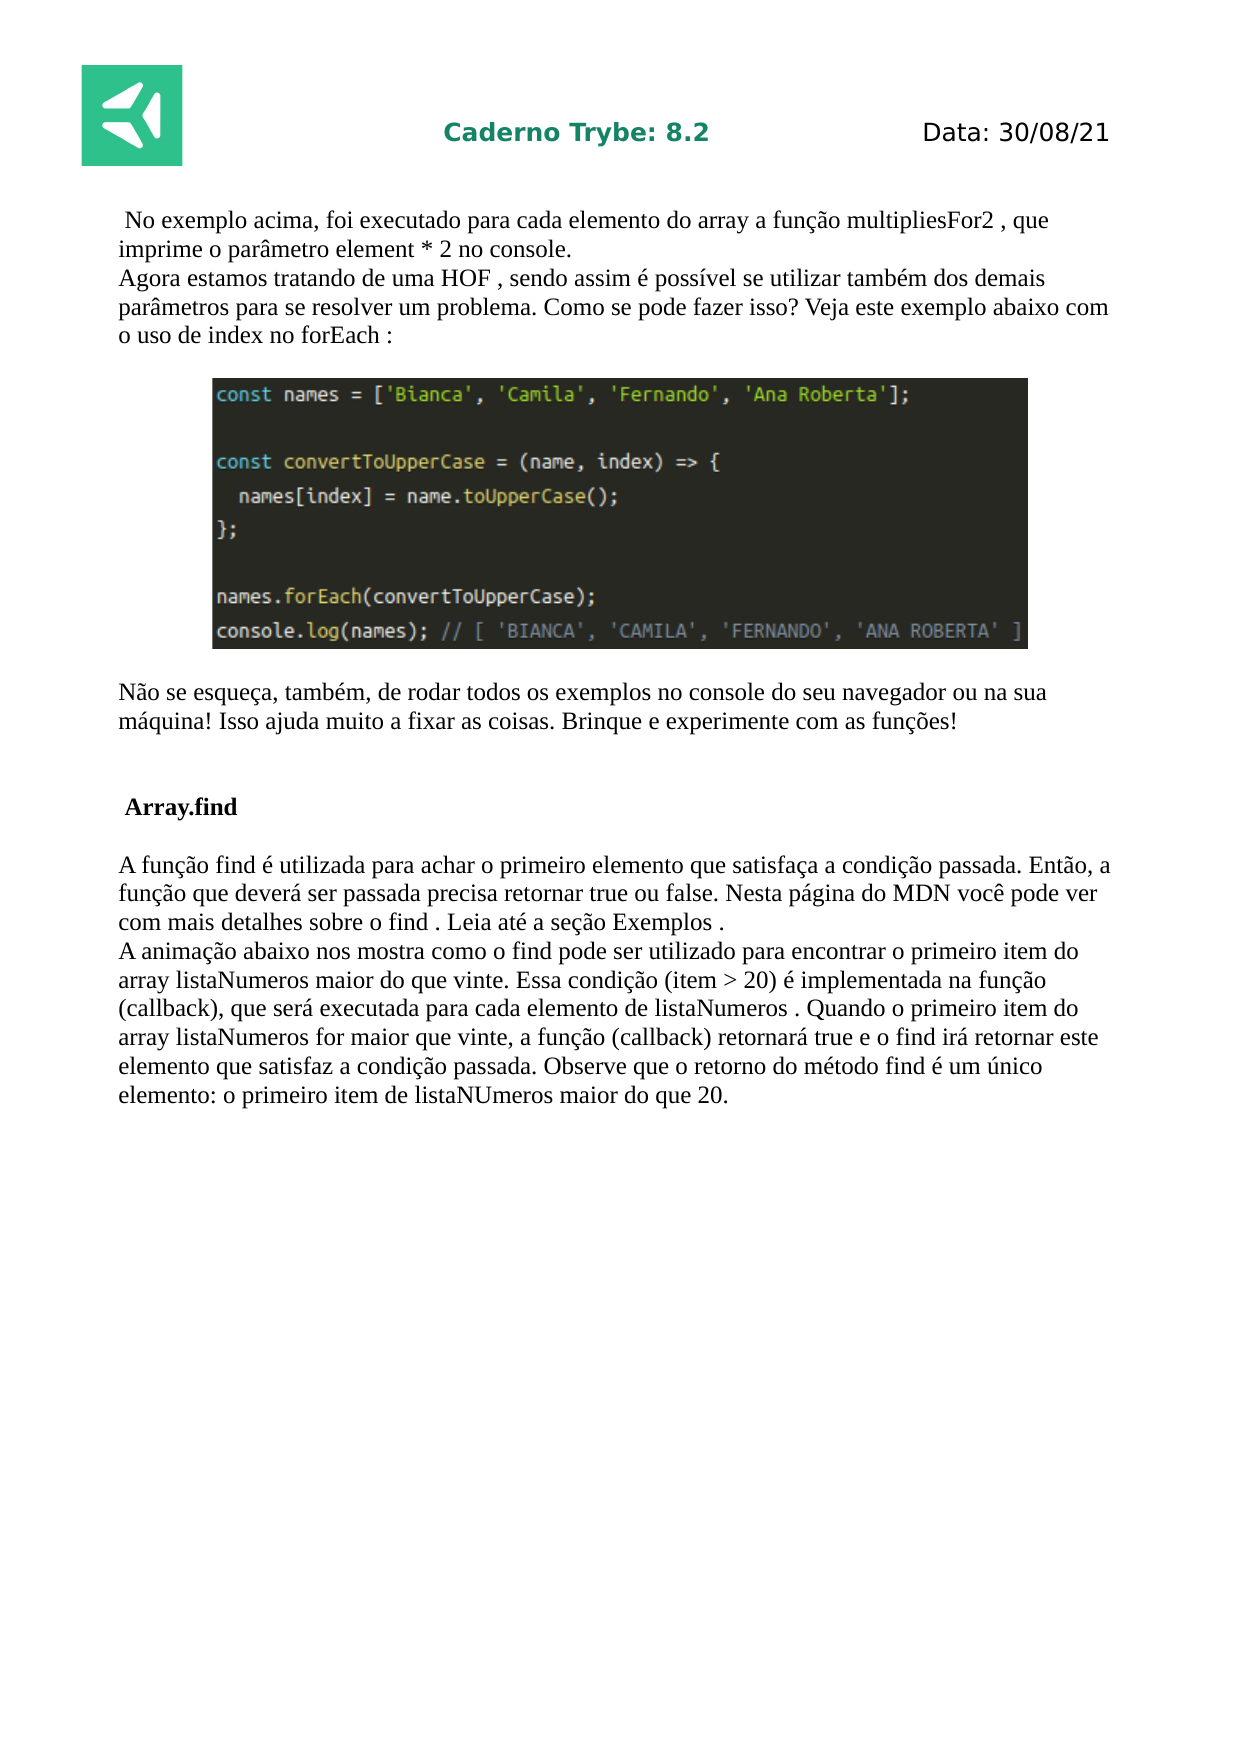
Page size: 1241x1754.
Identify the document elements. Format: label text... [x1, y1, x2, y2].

text No exemplo acima, foi executado para cada elemento do array a função multipliesFor2 , que imprime o parâmetro element * 2 no console. [118, 206, 1122, 263]
picture [81, 65, 183, 166]
text Não se esqueça, também, de rodar todos os exemplos no console do seu navegador ou na sua máquina! Isso ajuda muito a fixar as coisas. Brinque e experimente com as funções! [118, 677, 1122, 735]
text Array.find [118, 792, 1122, 821]
picture [212, 378, 1028, 649]
text A função find é utilizada para achar o primeiro elemento que satisfaça a condição passada. Então, a função que deverá ser passada precisa retornar true ou false. Nesta página do MDN você pode ver com mais detalhes sobre o find . Leia até a seção Exemplos . [118, 850, 1122, 936]
text Agora estamos tratando de uma HOF , sendo assim é possível se utilizar também dos demais parâmetros para se resolver um problema. Como se pode fazer isso? Veja este exemplo abaixo com o uso de index no forEach : [118, 263, 1122, 349]
text A animação abaixo nos mostra como o find pode ser utilizado para encontrar o primeiro item do array listaNumeros maior do que vinte. Essa condição (item > 20) é implementada na função (callback), que será executada para cada elemento de listaNumeros . Quando o primeiro item do array listaNumeros for maior que vinte, a função (callback) retornará true e o find irá retornar este elemento que satisfaz a condição passada. Observe que o retorno do método find é um único elemento: o primeiro item de listaNUmeros maior do que 20. [118, 936, 1122, 1108]
